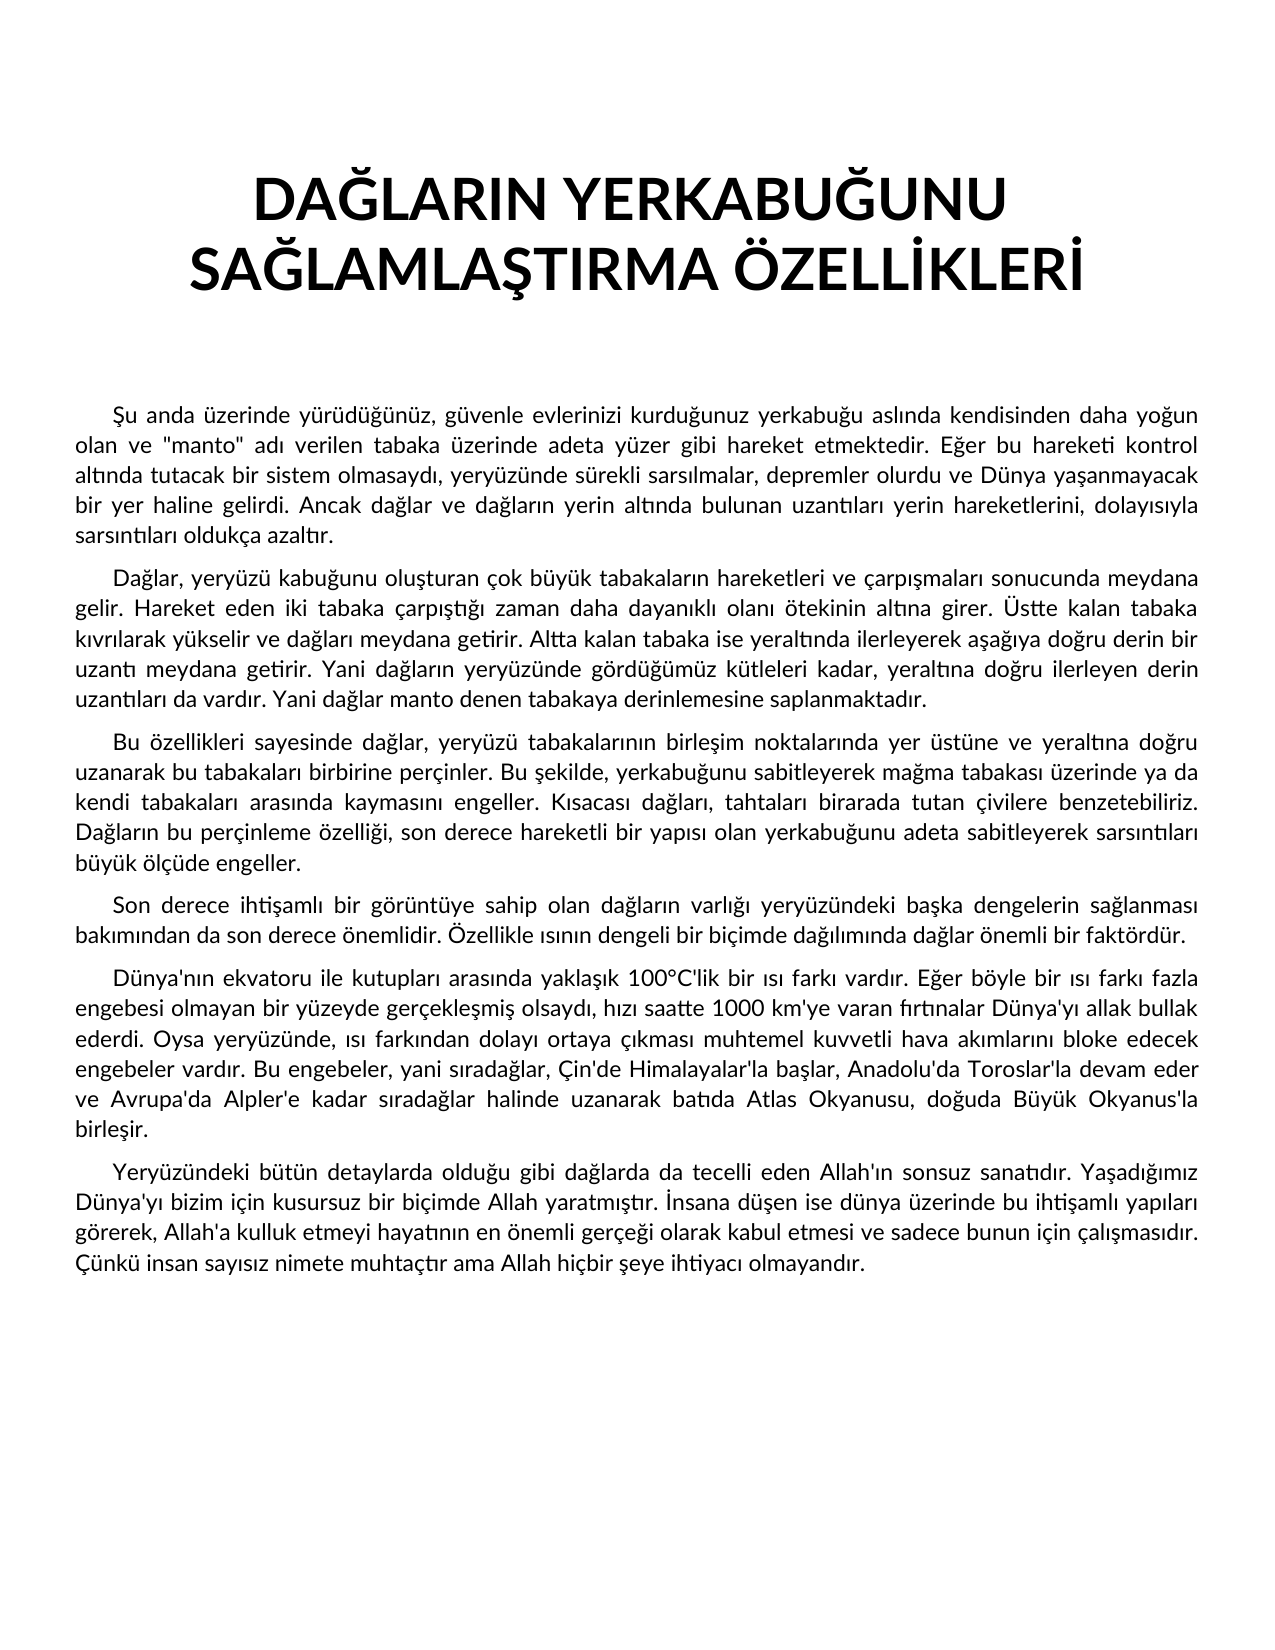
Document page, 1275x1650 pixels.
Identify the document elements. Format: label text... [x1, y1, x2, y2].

text Bu özellikleri sayesinde dağlar, yeryüzü tabakalarının birleşim noktalarında yer üstüne ve yeraltına doğru uzanarak bu tabakaları birbirine perçinler. Bu şekilde, yerkabuğunu sabitleyerek mağma tabakası üzerinde ya da kendi tabakaları arasında kaymasını engeller. Kısacası dağları, tahtaları birarada tutan çivilere benzetebiliriz. Dağların bu perçinleme özelliği, son derece hareketli bir yapısı olan yerkabuğunu adeta sabitleyerek sarsıntıları büyük ölçüde engeller. [75, 727, 1200, 876]
text Yeryüzündeki bütün detaylarda olduğu gibi dağlarda da tecelli eden Allah'ın sonsuz sanatıdır. Yaşadığımız Dünya'yı bizim için kusursuz bir biçimde Allah yaratmıştır. İnsana düşen ise dünya üzerinde bu ihtişamlı yapıları görerek, Allah'a kulluk etmeyi hayatının en önemli gerçeği olarak kabul etmesi ve sadece bunun için çalışmasıdır. Çünkü insan sayısız nimete muhtaçtır ama Allah hiçbir şeye ihtiyacı olmayandır. [75, 1158, 1200, 1276]
text Dağlar, yeryüzü kabuğunu oluşturan çok büyük tabakaların hareketleri ve çarpışmaları sonucunda meydana gelir. Hareket eden iki tabaka çarpıştığı zaman daha dayanıklı olanı ötekinin altına girer. Üstte kalan tabaka kıvrılarak yükselir ve dağları meydana getirir. Altta kalan tabaka ise yeraltında ilerleyerek aşağıya doğru derin bir uzantı meydana getirir. Yani dağların yeryüzünde gördüğümüz kütleleri kadar, yeraltına doğru ilerleyen derin uzantıları da vardır. Yani dağlar manto denen tabakaya derinlemesine saplanmaktadır. [75, 564, 1200, 712]
text Son derece ihtişamlı bir görüntüye sahip olan dağların varlığı yeryüzündeki başka dengelerin sağlanması bakımından da son derece önemlidir. Özellikle ısının dengeli bir biçimde dağılımında dağlar önemli bir faktördür. [75, 891, 1200, 949]
text Şu anda üzerinde yürüdüğünüz, güvenle evlerinizi kurduğunuz yerkabuğu aslında kendisinden daha yoğun olan ve "manto" adı verilen tabaka üzerinde adeta yüzer gibi hareket etmektedir. Eğer bu hareketi kontrol altında tutacak bir sistem olmasaydı, yeryüzünde sürekli sarsılmalar, depremler olurdu ve Dünya yaşanmayacak bir yer haline gelirdi. Ancak dağlar ve dağların yerin altında bulunan uzantıları yerin hareketlerini, dolayısıyla sarsıntıları oldukça azaltır. [75, 400, 1200, 549]
subtitle DAĞLARIN YERKABUĞUNU SAĞLAMLAŞTIRMA ÖZELLİKLERİ [75, 162, 1200, 302]
text Dünya'nın ekvatoru ile kutupları arasında yaklaşık 100°C'lik bir ısı farkı vardır. Eğer böyle bir ısı farkı fazla engebesi olmayan bir yüzeyde gerçekleşmiş olsaydı, hızı saatte 1000 km'ye varan fırtınalar Dünya'yı allak bullak ederdi. Oysa yeryüzünde, ısı farkından dolayı ortaya çıkması muhtemel kuvvetli hava akımlarını bloke edecek engebeler vardır. Bu engebeler, yani sıradağlar, Çin'de Himalayalar'la başlar, Anadolu'da Toroslar'la devam eder ve Avrupa'da Alpler'e kadar sıradağlar halinde uzanarak batıda Atlas Okyanusu, doğuda Büyük Okyanus'la birleşir. [75, 964, 1200, 1142]
